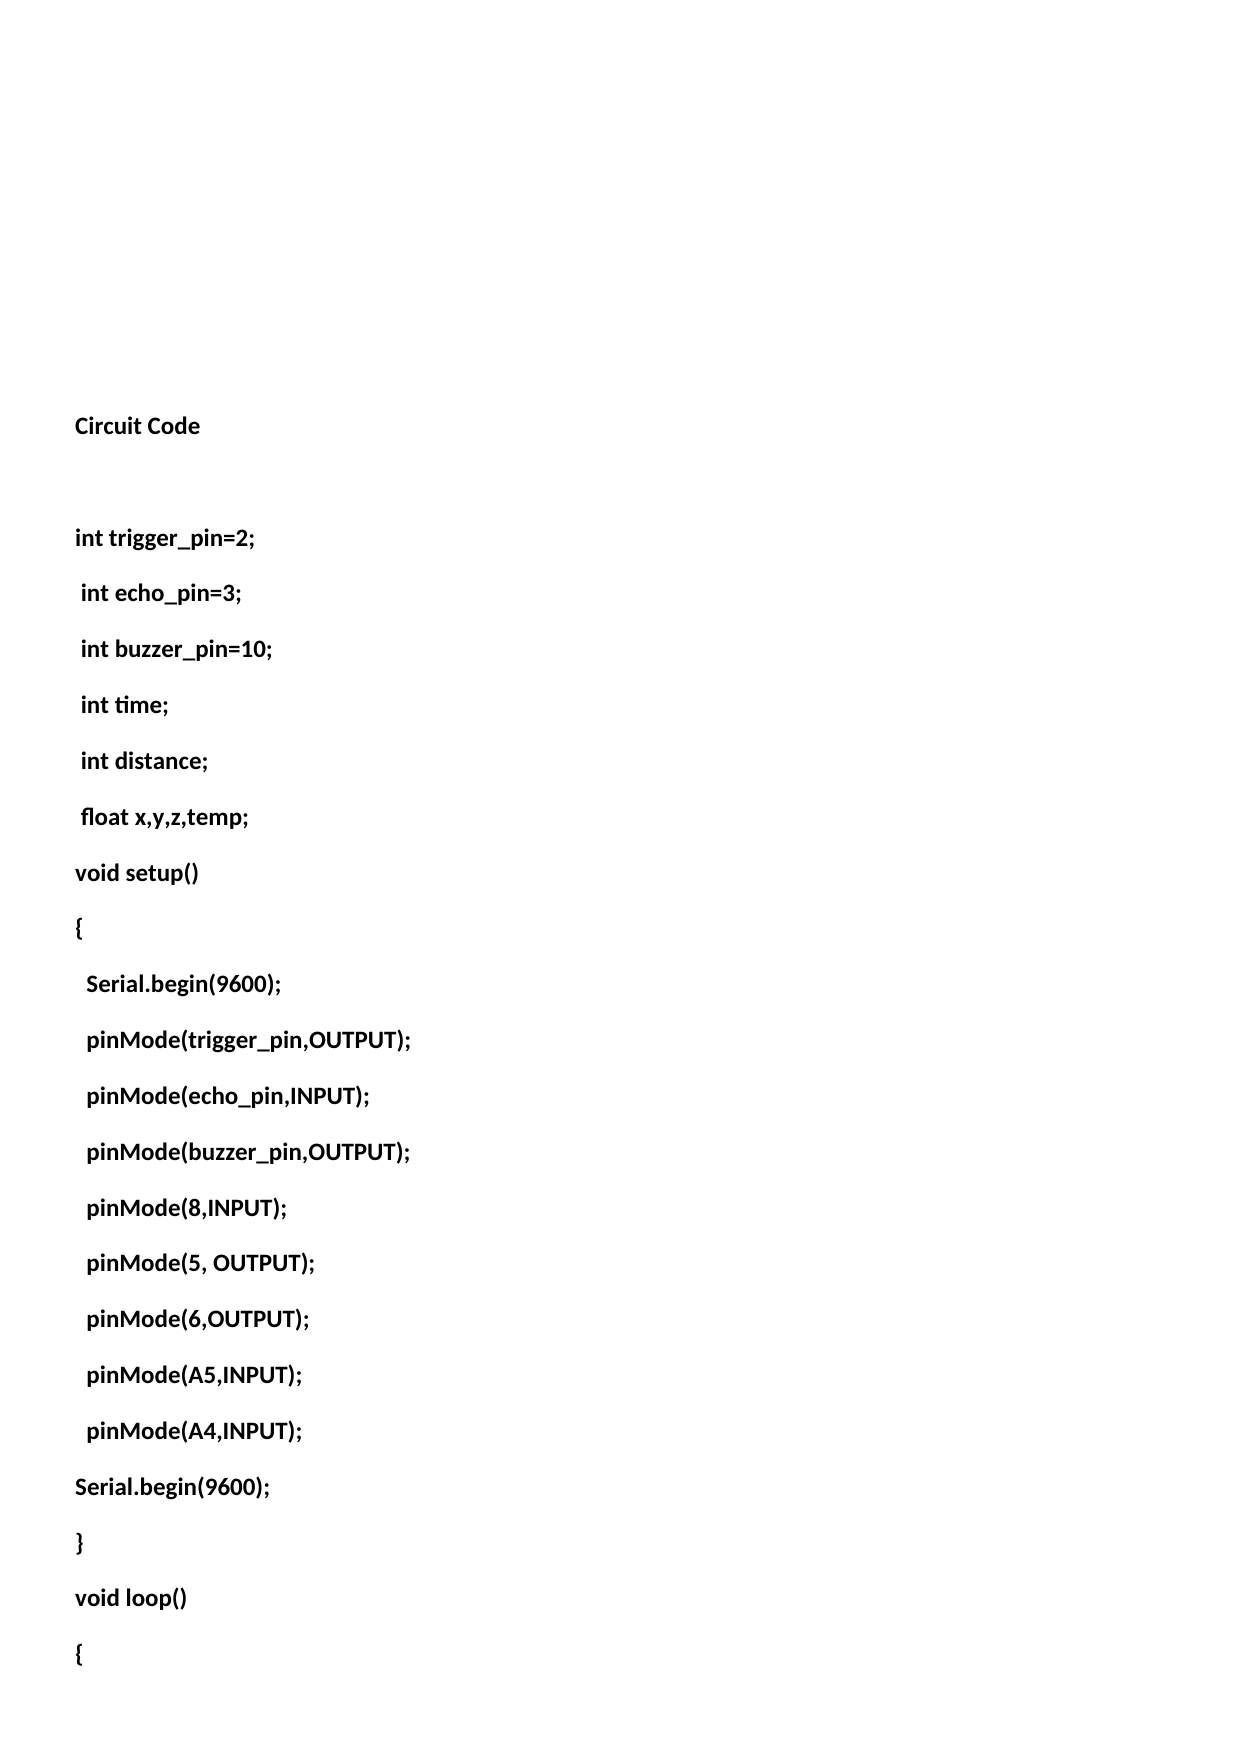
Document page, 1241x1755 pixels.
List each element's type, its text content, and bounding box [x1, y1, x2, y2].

text Serial.begin(9600); [75, 1471, 1165, 1501]
text void setup() [75, 857, 1165, 887]
text int time; [75, 689, 1165, 720]
text int distance; [75, 745, 1165, 776]
text void loop() [75, 1582, 1165, 1613]
text int buzzer_pin=10; [75, 633, 1165, 664]
text pinMode(8,INPUT); [75, 1192, 1165, 1222]
text pinMode(5, OUTPUT); [75, 1247, 1165, 1278]
text int echo_pin=3; [75, 577, 1165, 608]
text Serial.begin(9600); [75, 968, 1165, 999]
text pinMode(A4,INPUT); [75, 1415, 1165, 1446]
text pinMode(echo_pin,INPUT); [75, 1080, 1165, 1111]
text { [75, 1638, 1165, 1669]
text float x,y,z,temp; [75, 801, 1165, 831]
text { [75, 912, 1165, 943]
text pinMode(A5,INPUT); [75, 1359, 1165, 1390]
text pinMode(buzzer_pin,OUTPUT); [75, 1136, 1165, 1166]
text int trigger_pin=2; [75, 522, 1165, 552]
text Circuit Code [75, 410, 1165, 441]
text } [75, 1527, 1165, 1557]
text pinMode(trigger_pin,OUTPUT); [75, 1024, 1165, 1055]
text pinMode(6,OUTPUT); [75, 1303, 1165, 1334]
